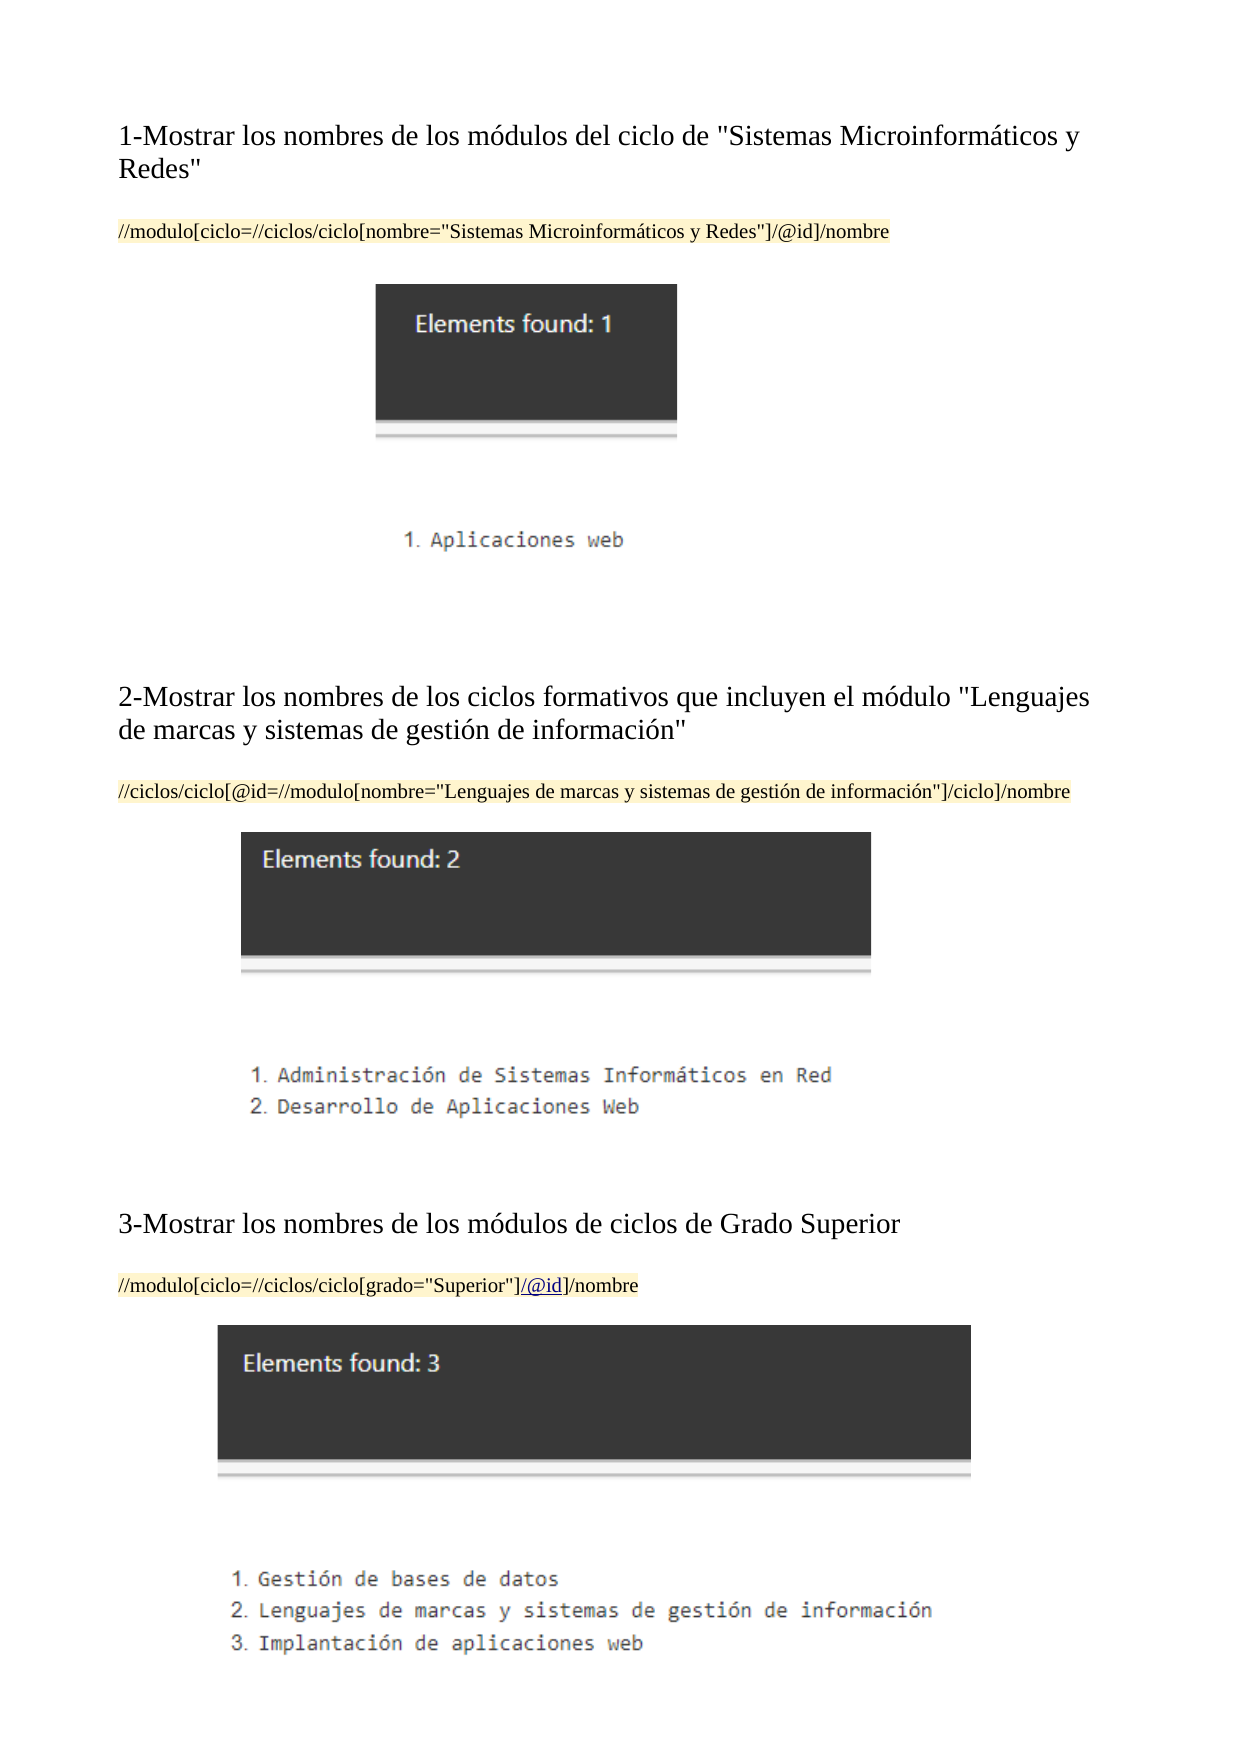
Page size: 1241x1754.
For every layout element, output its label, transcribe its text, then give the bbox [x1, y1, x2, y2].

text //modulo[ciclo=//ciclos/ciclo[grado="Superior"]/@id]/nombre [118, 1273, 1122, 1297]
picture [375, 284, 678, 638]
text //modulo[ciclo=//ciclos/ciclo[nombre="Sistemas Microinformáticos y Redes"]/@id]/nombre [118, 219, 1122, 243]
picture [217, 1325, 971, 1677]
text 1-Mostrar los nombres de los módulos del ciclo de "Sistemas Microinformáticos y Redes" [118, 118, 1122, 185]
text //ciclos/ciclo[@id=//modulo[nombre="Lenguajes de marcas y sistemas de gestión de información"]/ciclo]/nombre [118, 779, 1122, 803]
text 3-Mostrar los nombres de los módulos de ciclos de Grado Superior [118, 1206, 1122, 1239]
picture [241, 832, 872, 1156]
text 2-Mostrar los nombres de los ciclos formativos que incluyen el módulo "Lenguajes de marcas y sistemas de gestión de información" [118, 679, 1122, 746]
